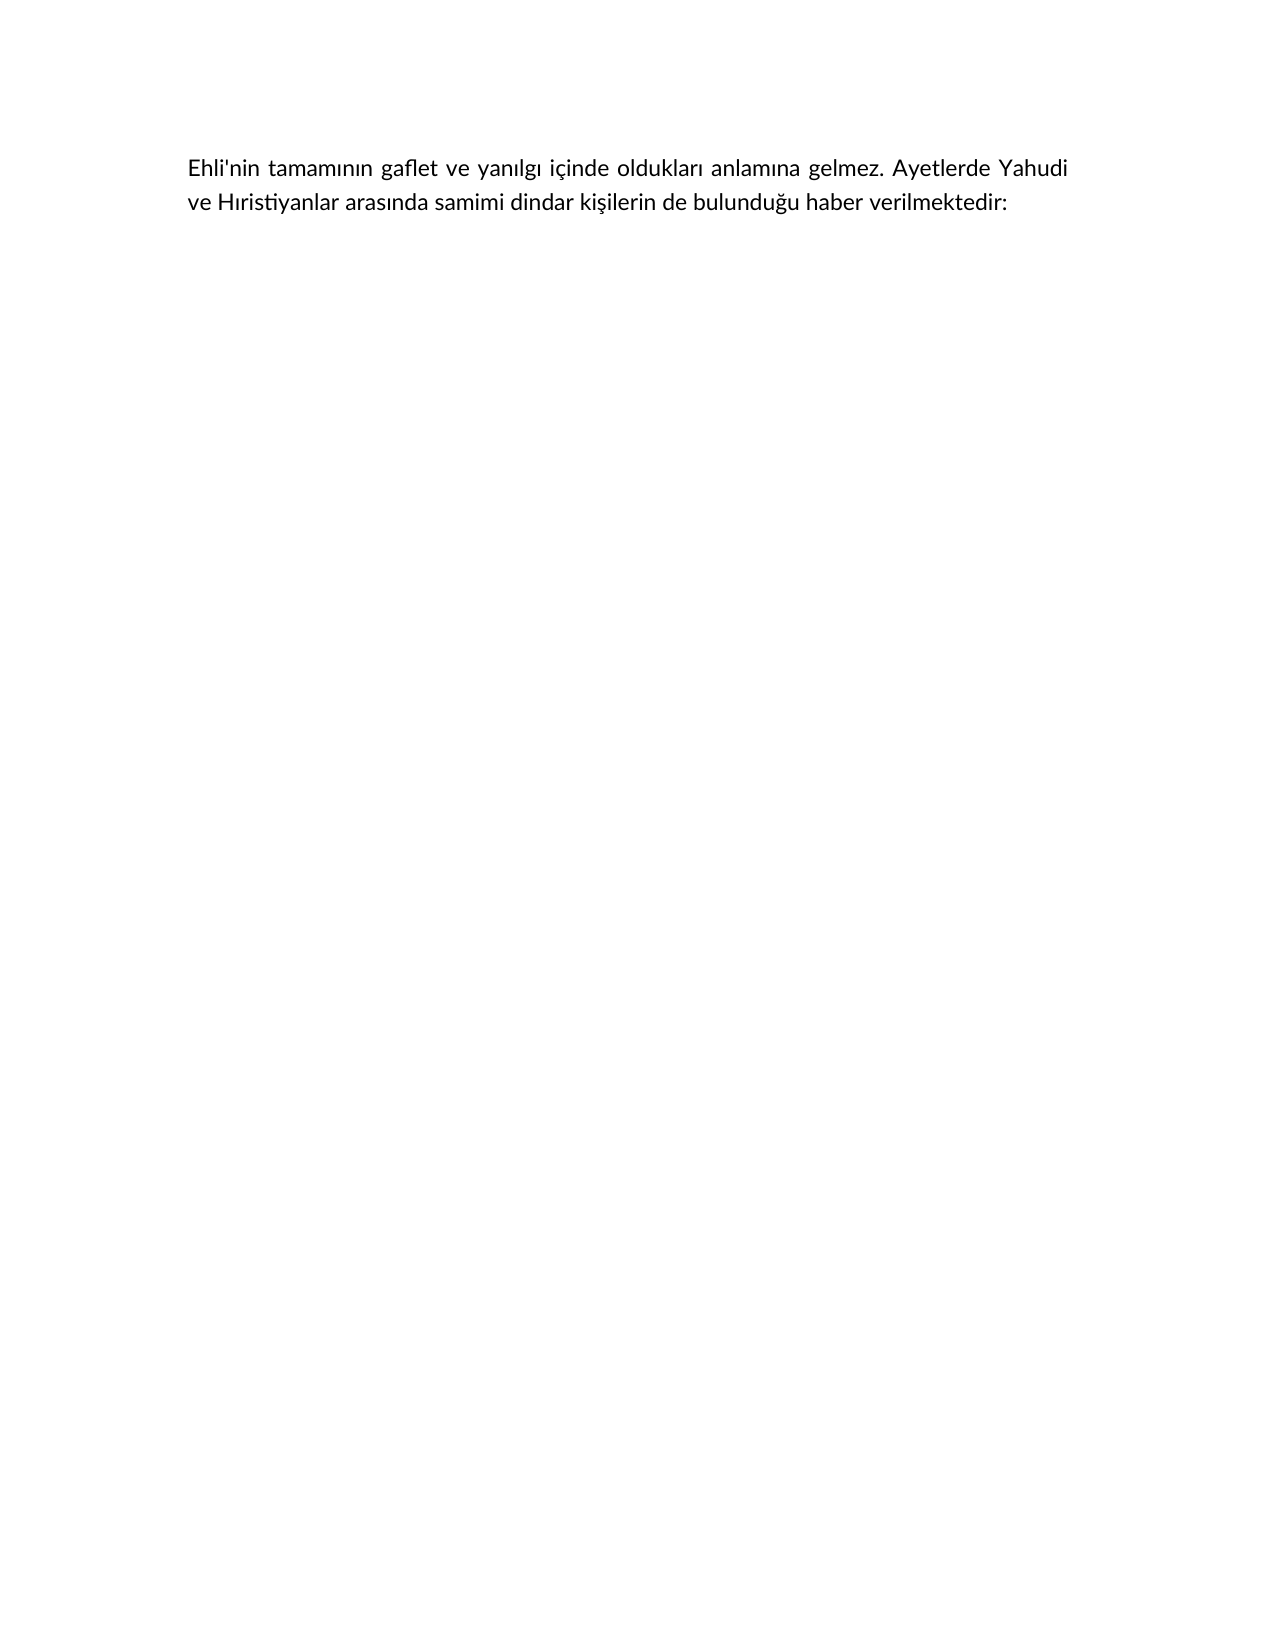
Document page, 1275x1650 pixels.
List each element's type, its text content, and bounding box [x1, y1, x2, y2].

text Ehli'nin tamamının gaflet ve yanılgı içinde oldukları anlamına gelmez. Ayetlerde Yahudi ve Hıristiyanlar arasında samimi dindar kişilerin de bulunduğu haber verilmektedir: [187, 150, 1070, 217]
